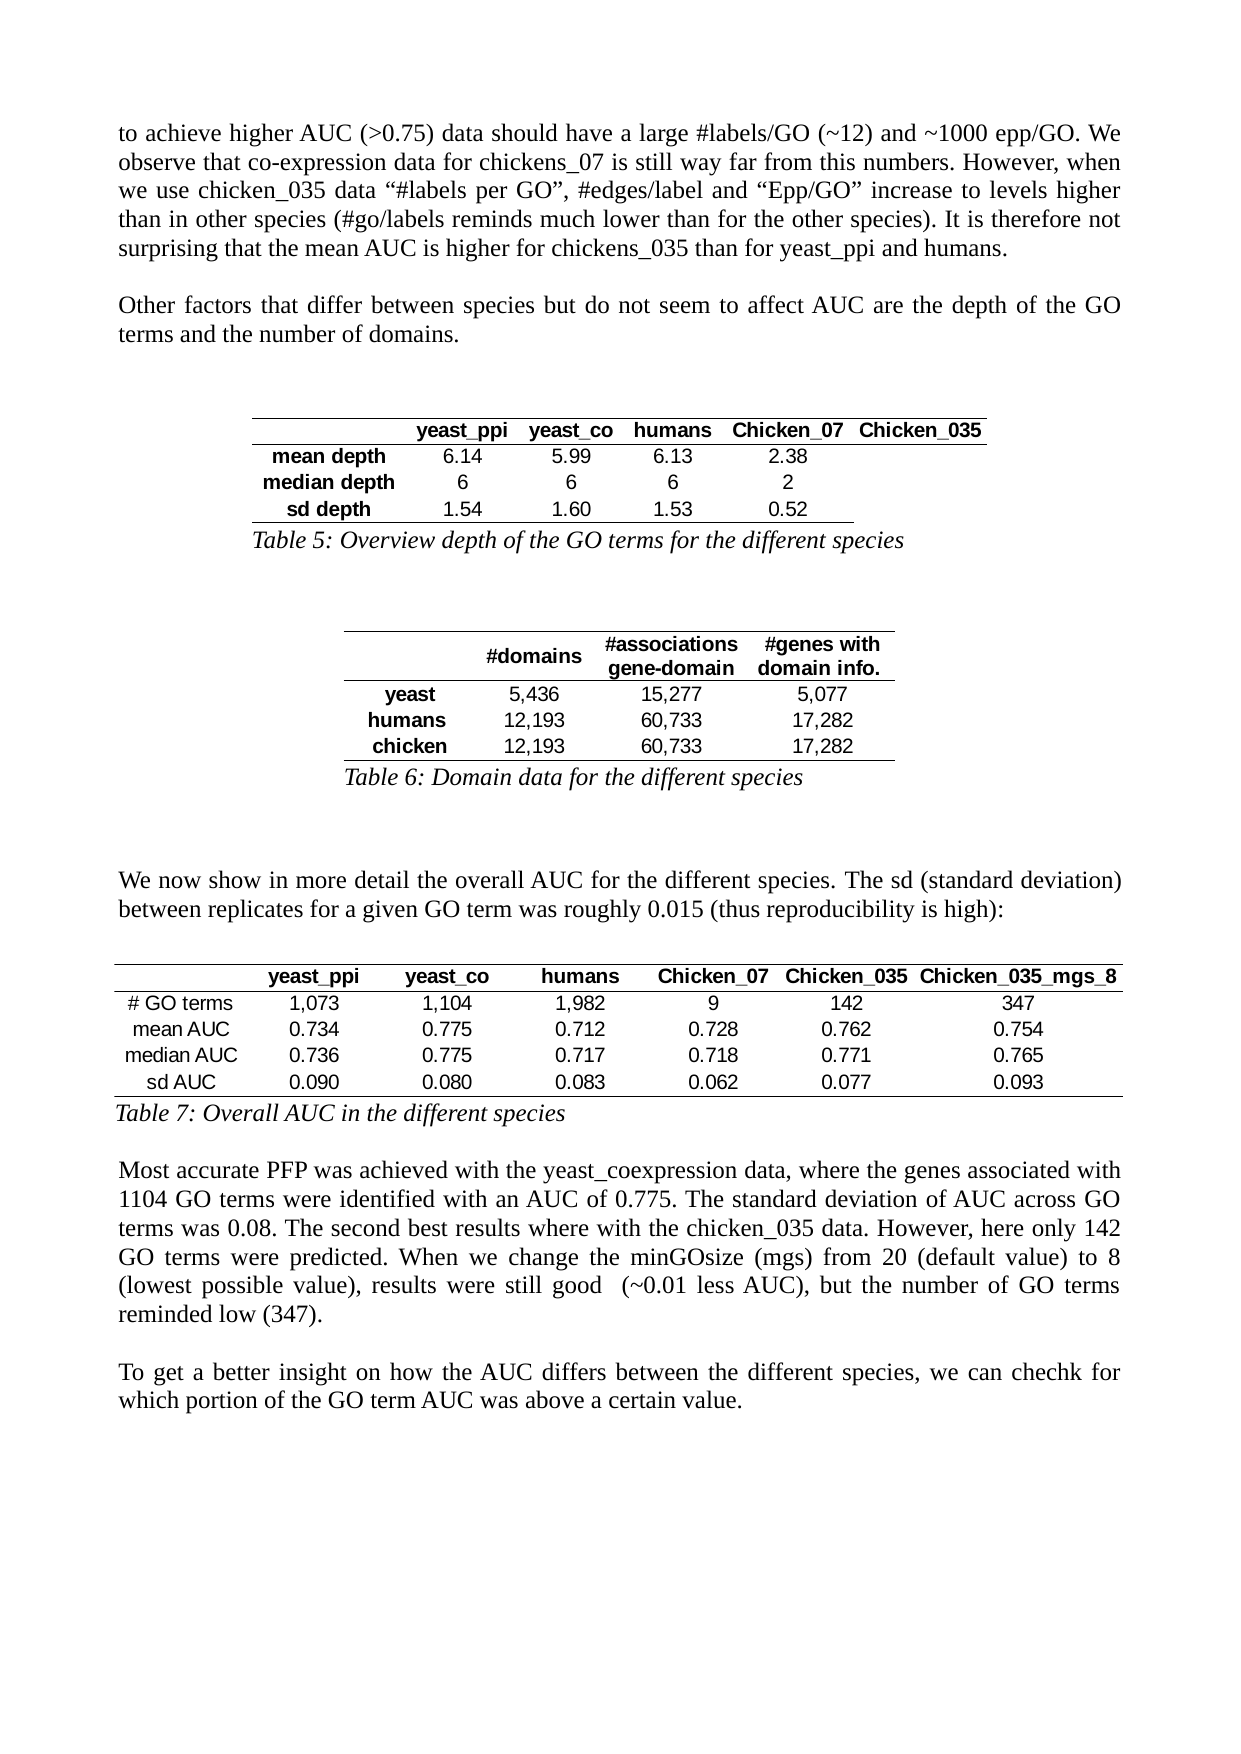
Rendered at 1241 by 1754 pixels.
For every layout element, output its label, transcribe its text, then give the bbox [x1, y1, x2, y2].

text to achieve higher AUC (>0.75) data should have a large #labels/GO (~12) and ~1000 epp/GO. We observe that co-expression data for chickens_07 is still way far from this numbers. However, when we use chicken_035 data “#labels per GO”, #edges/label and “Epp/GO” increase to levels higher than in other species (#go/labels reminds much lower than for the other species). It is therefore not surprising that the mean AUC is higher for chickens_035 than for yeast_ppi and humans. [118, 118, 1122, 262]
text Table 5: Overview depth of the GO terms for the different species [252, 418, 989, 553]
text To get a better insight on how the AUC differs between the different species, we can chechk for which portion of the GO term AUC was above a certain value. [118, 1357, 1122, 1414]
text Most accurate PFP was achieved with the yeast_coexpression data, where the genes associated with 1104 GO terms were identified with an AUC of 0.775. The standard deviation of AUC across GO terms was 0.08. The second best results where with the chicken_035 data. However, here only 142 GO terms were predicted. When we change the minGOsize (mgs) from 20 (default value) to 8 (lowest possible value), results were still good (~0.01 less AUC), but the number of GO terms reminded low (347). [118, 1155, 1122, 1328]
text Other factors that differ between species but do not seem to affect AUC are the depth of the GO terms and the number of domains. [118, 291, 1122, 348]
text Table 7: Overall AUC in the different species [114, 964, 1126, 1127]
text Table 6: Domain data for the different species [343, 632, 897, 790]
text We now show in more detail the overall AUC for the different species. The sd (standard deviation) between replicates for a given GO term was roughly 0.015 (thus reproducibility is high): [118, 866, 1122, 923]
